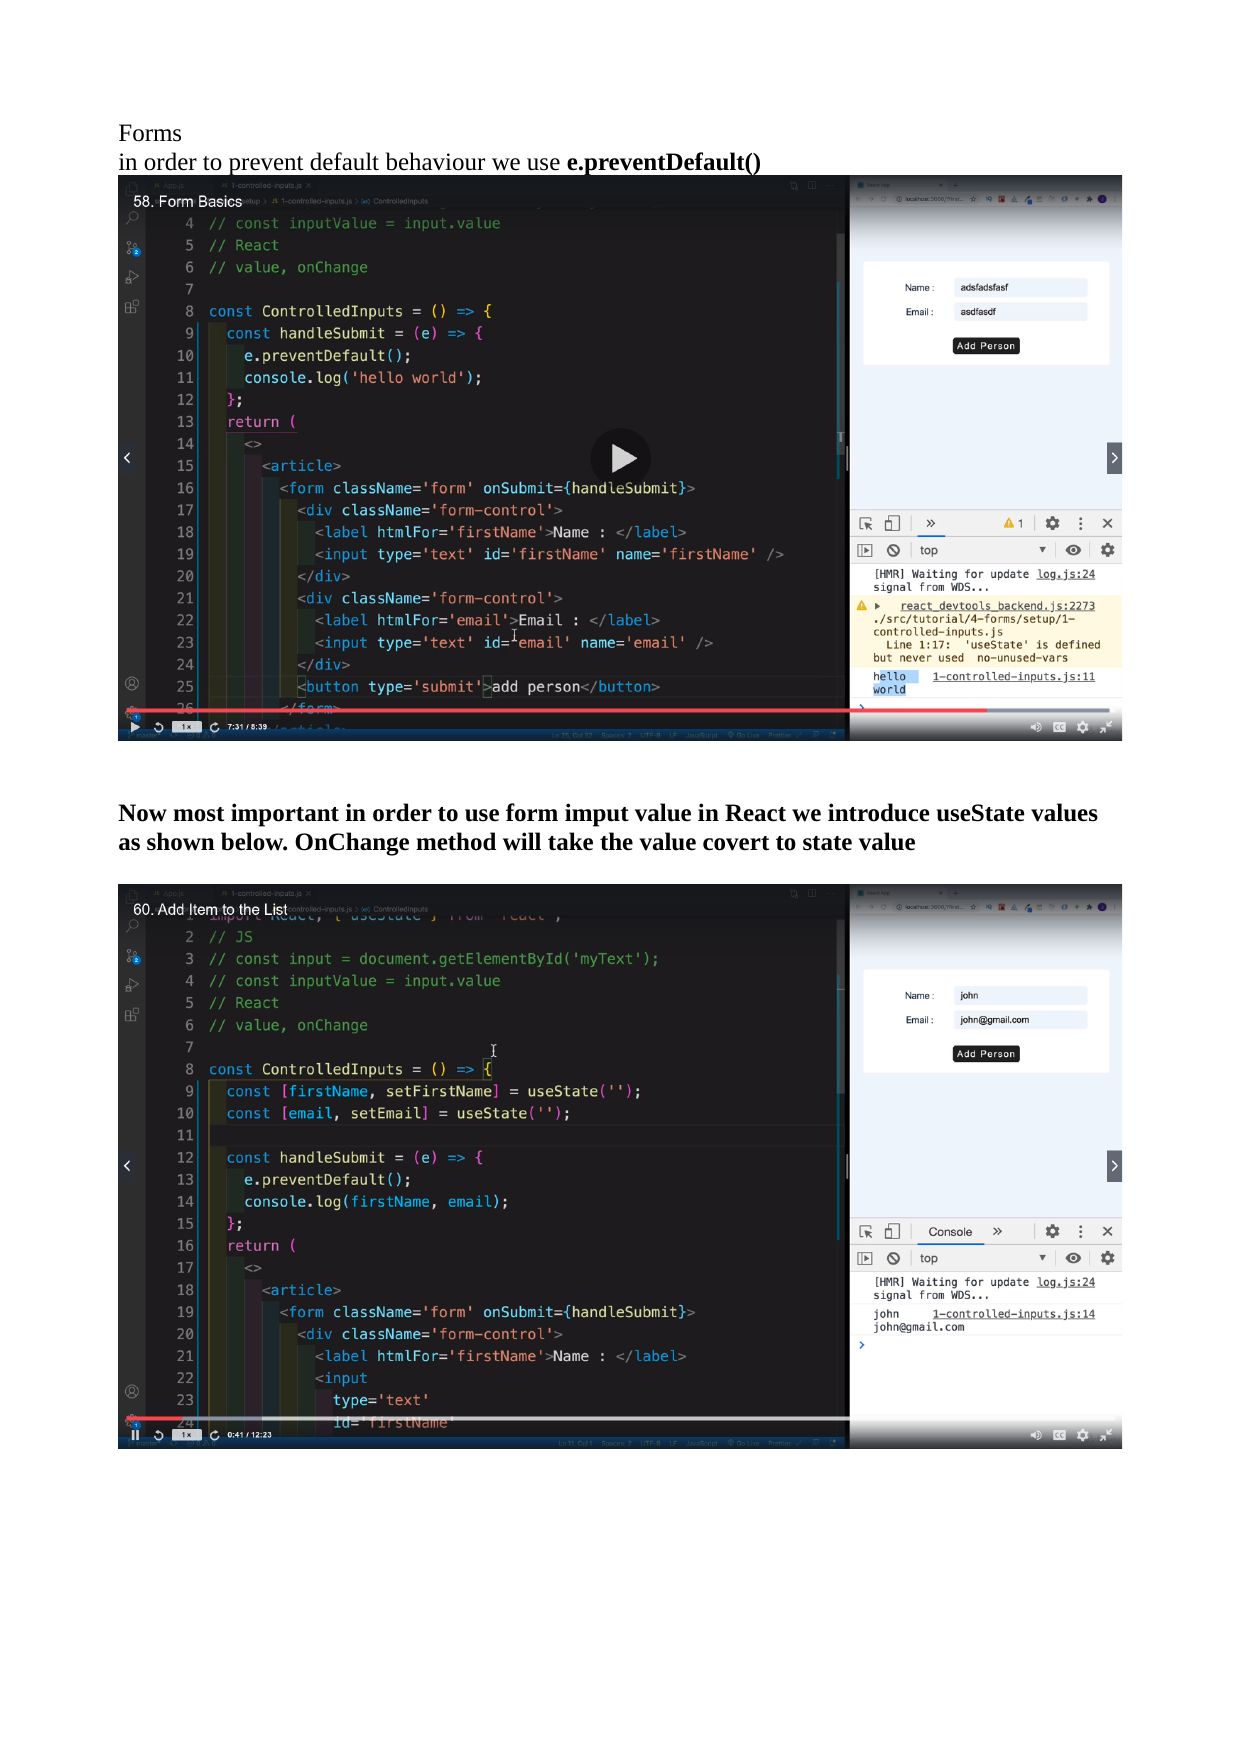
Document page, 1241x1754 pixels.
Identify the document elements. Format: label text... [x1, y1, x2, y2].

text Now most important in order to use form imput value in React we introduce useState values as shown below. OnChange method will take the value covert to state value [118, 798, 1122, 855]
picture [118, 175, 1123, 741]
text Forms [118, 118, 1122, 147]
text in order to prevent default behaviour we use e.preventDefault() [118, 147, 1122, 175]
picture [118, 884, 1123, 1449]
